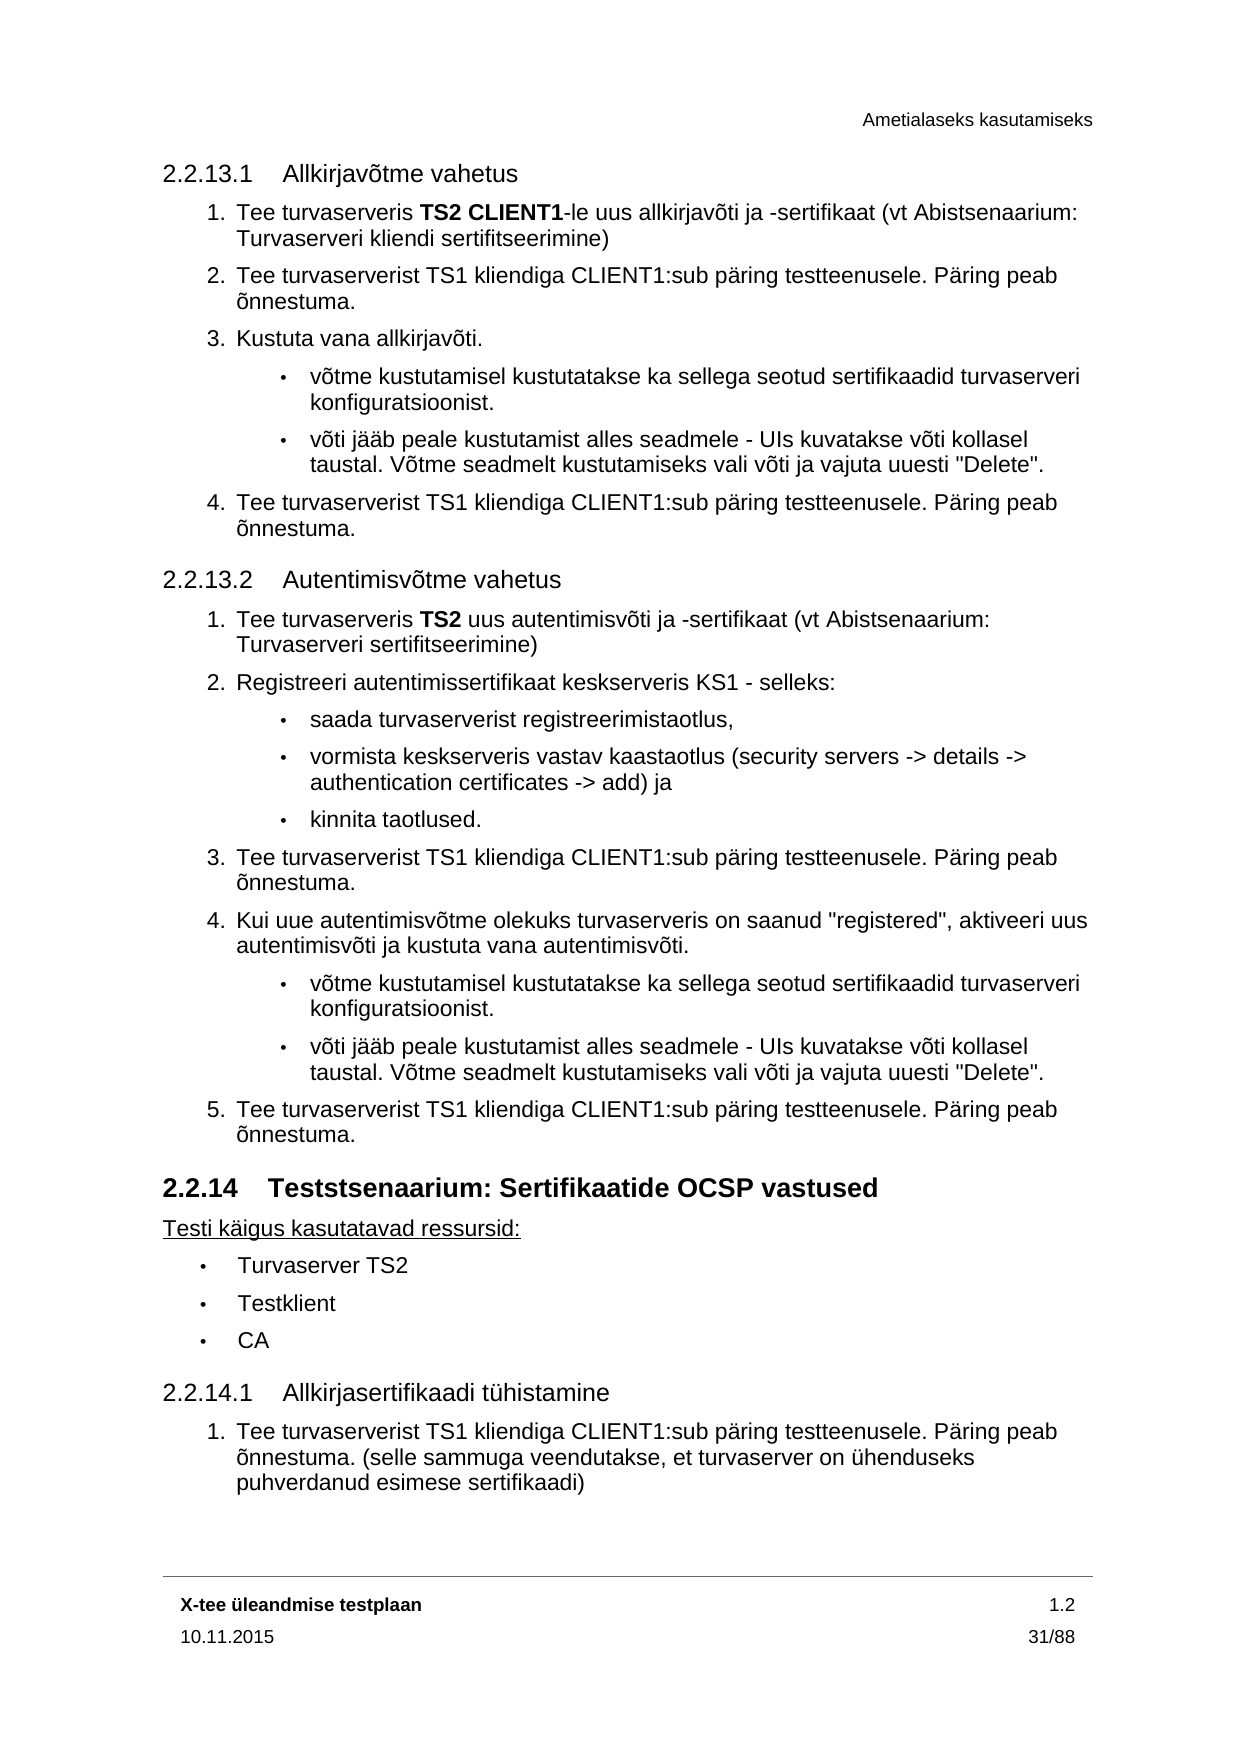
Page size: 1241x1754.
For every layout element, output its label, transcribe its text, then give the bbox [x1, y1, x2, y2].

list võti jääb peale kustutamist alles seadmele - UIs kuvatakse võti kollasel taustal. Võtme seadmelt kustutamiseks vali võti ja vajuta uuesti "Delete". [280, 427, 1093, 478]
list Kui uue autentimisvõtme olekuks turvaserveris on saanud "registered", aktiveeri uus autentimisvõti ja kustuta vana autentimisvõti. [207, 907, 1093, 959]
list Tee turvaserverist TS1 kliendiga CLIENT1:sub päring testteenusele. Päring peab õnnestuma. [207, 263, 1093, 314]
list võtme kustutamisel kustutatakse ka sellega seotud sertifikaadid turvaserveri konfiguratsioonist. [280, 971, 1093, 1022]
list Tee turvaserverist TS1 kliendiga CLIENT1:sub päring testteenusele. Päring peab õnnestuma. [207, 1097, 1093, 1148]
list Tee turvaserveris TS2 uus autentimisvõti ja -sertifikaat (vt Abistsenaarium: Turvaserveri sertifitseerimine) [207, 606, 1093, 657]
list võtme kustutamisel kustutatakse ka sellega seotud sertifikaadid turvaserveri konfiguratsioonist. [280, 363, 1093, 415]
list Tee turvaserverist TS1 kliendiga CLIENT1:sub päring testteenusele. Päring peab õnnestuma. (selle sammuga veendutakse, et turvaserver on ühenduseks puhverdanud esimese sertifikaadi) [207, 1419, 1093, 1496]
list Tee turvaserverist TS1 kliendiga CLIENT1:sub päring testteenusele. Päring peab õnnestuma. [207, 844, 1093, 896]
subtitle Teststsenaarium: Sertifikaatide OCSP vastused [162, 1173, 1093, 1203]
list vormista keskserveris vastav kaastaotlus (security servers -> details -> authentication certificates -> add) ja [280, 744, 1093, 795]
list saada turvaserverist registreerimistaotlus, [280, 707, 1093, 732]
text Testi käigus kasutatavad ressursid: [162, 1216, 1093, 1241]
list Tee turvaserveris TS2 CLIENT1-le uus allkirjavõti ja -sertifikaat (vt Abistsenaarium: Turvaserveri kliendi sertifitseerimine) [207, 200, 1093, 251]
subtitle Allkirjavõtme vahetus [162, 160, 1093, 188]
list Testklient [200, 1290, 1093, 1316]
subtitle Autentimisvõtme vahetus [162, 566, 1093, 594]
list Turvaserver TS2 [200, 1253, 1093, 1279]
list võti jääb peale kustutamist alles seadmele - UIs kuvatakse võti kollasel taustal. Võtme seadmelt kustutamiseks vali võti ja vajuta uuesti "Delete". [280, 1033, 1093, 1085]
list kinnita taotlused. [280, 807, 1093, 833]
subtitle Allkirjasertifikaadi tühistamine [162, 1378, 1093, 1406]
list Kustuta vana allkirjavõti. [207, 326, 1093, 352]
list Registreeri autentimissertifikaat keskserveris KS1 - selleks: [207, 669, 1093, 695]
list CA [200, 1328, 1093, 1353]
list Tee turvaserverist TS1 kliendiga CLIENT1:sub päring testteenusele. Päring peab õnnestuma. [207, 489, 1093, 541]
